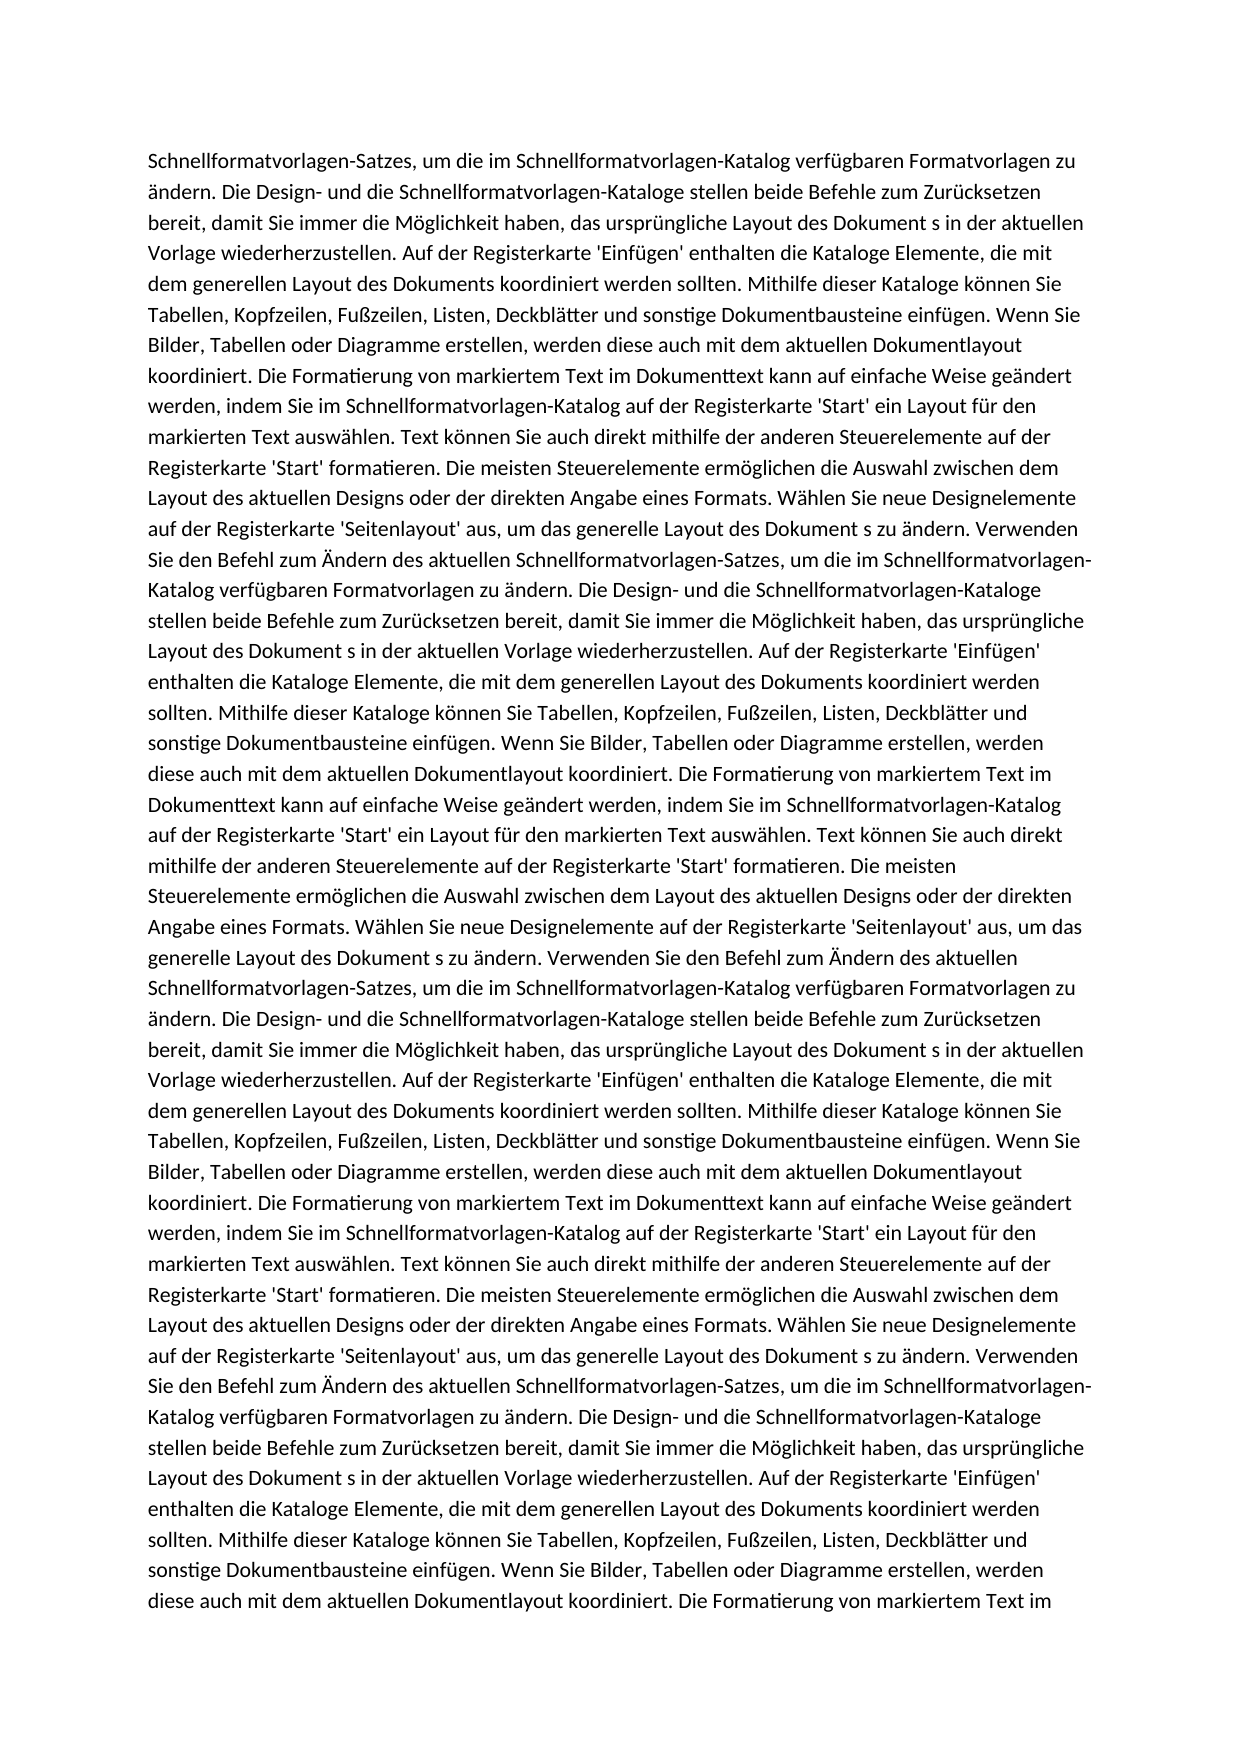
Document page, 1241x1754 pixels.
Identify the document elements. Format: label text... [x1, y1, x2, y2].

text Schnellformatvorlagen-Satzes, um die im Schnellformatvorlagen-Katalog verfügbaren Formatvorlagen zu ändern. Die Design- und die Schnellformatvorlagen-Kataloge stellen beide Befehle zum Zurücksetzen bereit, damit Sie immer die Möglichkeit haben, das ursprüngliche Layout des Dokument s in der aktuellen Vorlage wiederherzustellen. Auf der Registerkarte 'Einfügen' enthalten die Kataloge Elemente, die mit dem generellen Layout des Dokuments koordiniert werden sollten. Mithilfe dieser Kataloge können Sie Tabellen, Kopfzeilen, Fußzeilen, Listen, Deckblätter und sonstige Dokumentbausteine einfügen. Wenn Sie Bilder, Tabellen oder Diagramme erstellen, werden diese auch mit dem aktuellen Dokumentlayout koordiniert. Die Formatierung von markiertem Text im Dokumenttext kann auf einfache Weise geändert werden, indem Sie im Schnellformatvorlagen-Katalog auf der Registerkarte 'Start' ein Layout für den markierten Text auswählen. Text können Sie auch direkt mithilfe der anderen Steuerelemente auf der Registerkarte 'Start' formatieren. Die meisten Steuerelemente ermöglichen die Auswahl zwischen dem Layout des aktuellen Designs oder der direkten Angabe eines Formats. Wählen Sie neue Designelemente auf der Registerkarte 'Seitenlayout' aus, um das generelle Layout des Dokument s zu ändern. Verwenden Sie den Befehl zum Ändern des aktuellen Schnellformatvorlagen-Satzes, um die im Schnellformatvorlagen-Katalog verfügbaren Formatvorlagen zu ändern. Die Design- und die Schnellformatvorlagen-Kataloge stellen beide Befehle zum Zurücksetzen bereit, damit Sie immer die Möglichkeit haben, das ursprüngliche Layout des Dokument s in der aktuellen Vorlage wiederherzustellen. Auf der Registerkarte 'Einfügen' enthalten die Kataloge Elemente, die mit dem generellen Layout des Dokuments koordiniert werden sollten. Mithilfe dieser Kataloge können Sie Tabellen, Kopfzeilen, Fußzeilen, Listen, Deckblätter und sonstige Dokumentbausteine einfügen. Wenn Sie Bilder, Tabellen oder Diagramme erstellen, werden diese auch mit dem aktuellen Dokumentlayout koordiniert. Die Formatierung von markiertem Text im Dokumenttext kann auf einfache Weise geändert werden, indem Sie im Schnellformatvorlagen-Katalog auf der Registerkarte 'Start' ein Layout für den markierten Text auswählen. Text können Sie auch direkt mithilfe der anderen Steuerelemente auf der Registerkarte 'Start' formatieren. Die meisten Steuerelemente ermöglichen die Auswahl zwischen dem Layout des aktuellen Designs oder der direkten Angabe eines Formats. Wählen Sie neue Designelemente auf der Registerkarte 'Seitenlayout' aus, um das generelle Layout des Dokument s zu ändern. Verwenden Sie den Befehl zum Ändern des aktuellen Schnellformatvorlagen-Satzes, um die im Schnellformatvorlagen-Katalog verfügbaren Formatvorlagen zu ändern. Die Design- und die Schnellformatvorlagen-Kataloge stellen beide Befehle zum Zurücksetzen bereit, damit Sie immer die Möglichkeit haben, das ursprüngliche Layout des Dokument s in der aktuellen Vorlage wiederherzustellen. Auf der Registerkarte 'Einfügen' enthalten die Kataloge Elemente, die mit dem generellen Layout des Dokuments koordiniert werden sollten. Mithilfe dieser Kataloge können Sie Tabellen, Kopfzeilen, Fußzeilen, Listen, Deckblätter und sonstige Dokumentbausteine einfügen. Wenn Sie Bilder, Tabellen oder Diagramme erstellen, werden diese auch mit dem aktuellen Dokumentlayout koordiniert. Die Formatierung von markiertem Text im Dokumenttext kann auf einfache Weise geändert werden, indem Sie im Schnellformatvorlagen-Katalog auf der Registerkarte 'Start' ein Layout für den markierten Text auswählen. Text können Sie auch direkt mithilfe der anderen Steuerelemente auf der Registerkarte 'Start' formatieren. Die meisten Steuerelemente ermöglichen die Auswahl zwischen dem Layout des aktuellen Designs oder der direkten Angabe eines Formats. Wählen Sie neue Designelemente auf der Registerkarte 'Seitenlayout' aus, um das generelle Layout des Dokument s zu ändern. Verwenden Sie den Befehl zum Ändern des aktuellen Schnellformatvorlagen-Satzes, um die im Schnellformatvorlagen-Katalog verfügbaren Formatvorlagen zu ändern. Die Design- und die Schnellformatvorlagen-Kataloge stellen beide Befehle zum Zurücksetzen bereit, damit Sie immer die Möglichkeit haben, das ursprüngliche Layout des Dokument s in der aktuellen Vorlage wiederherzustellen. Auf der Registerkarte 'Einfügen' enthalten die Kataloge Elemente, die mit dem generellen Layout des Dokuments koordiniert werden sollten. Mithilfe dieser Kataloge können Sie Tabellen, Kopfzeilen, Fußzeilen, Listen, Deckblätter und sonstige Dokumentbausteine einfügen. Wenn Sie Bilder, Tabellen oder Diagramme erstellen, werden diese auch mit dem aktuellen Dokumentlayout koordiniert. Die Formatierung von markiertem Text im [148, 148, 1092, 1614]
